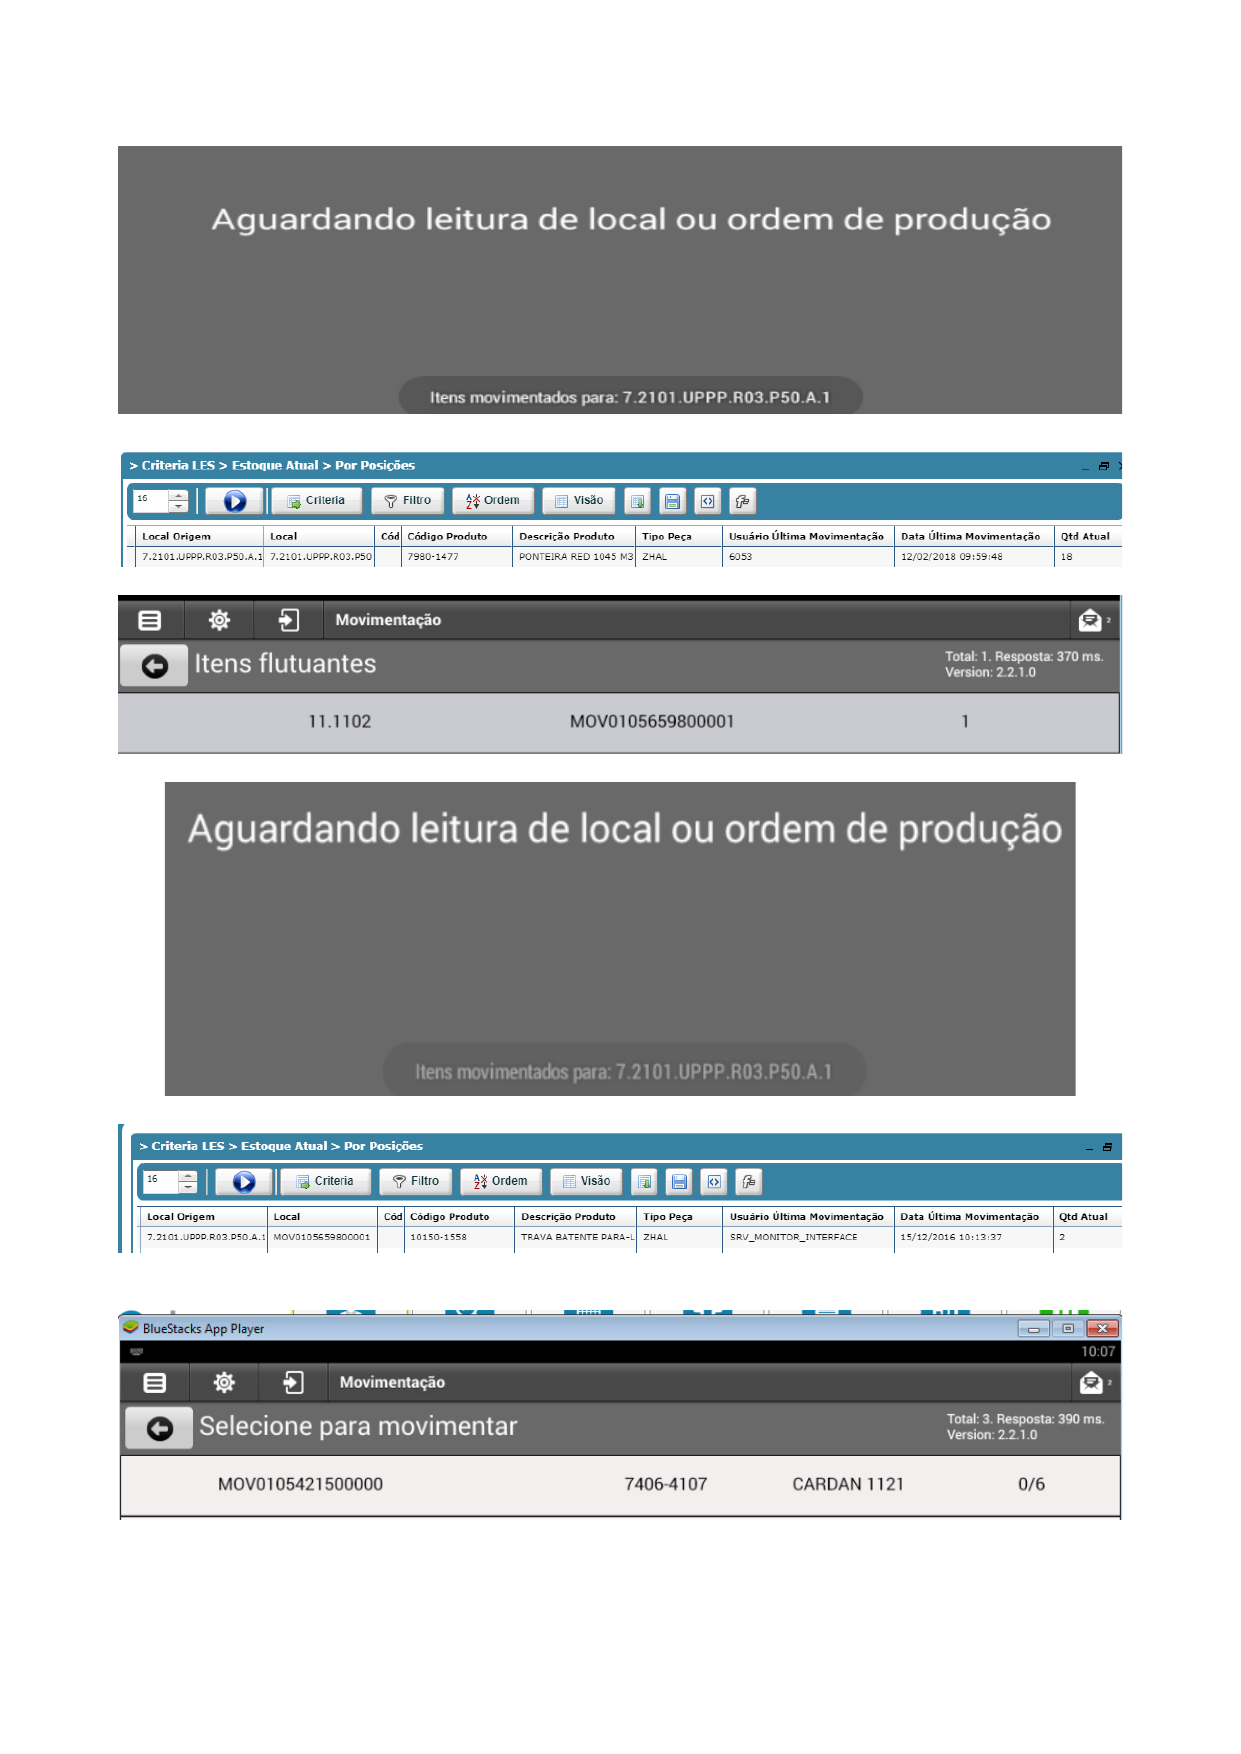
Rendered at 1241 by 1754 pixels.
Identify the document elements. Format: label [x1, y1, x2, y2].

picture [118, 146, 1123, 414]
picture [118, 442, 1123, 567]
picture [118, 595, 1123, 754]
picture [118, 1310, 1123, 1520]
picture [164, 782, 1076, 1096]
picture [118, 1124, 1123, 1253]
